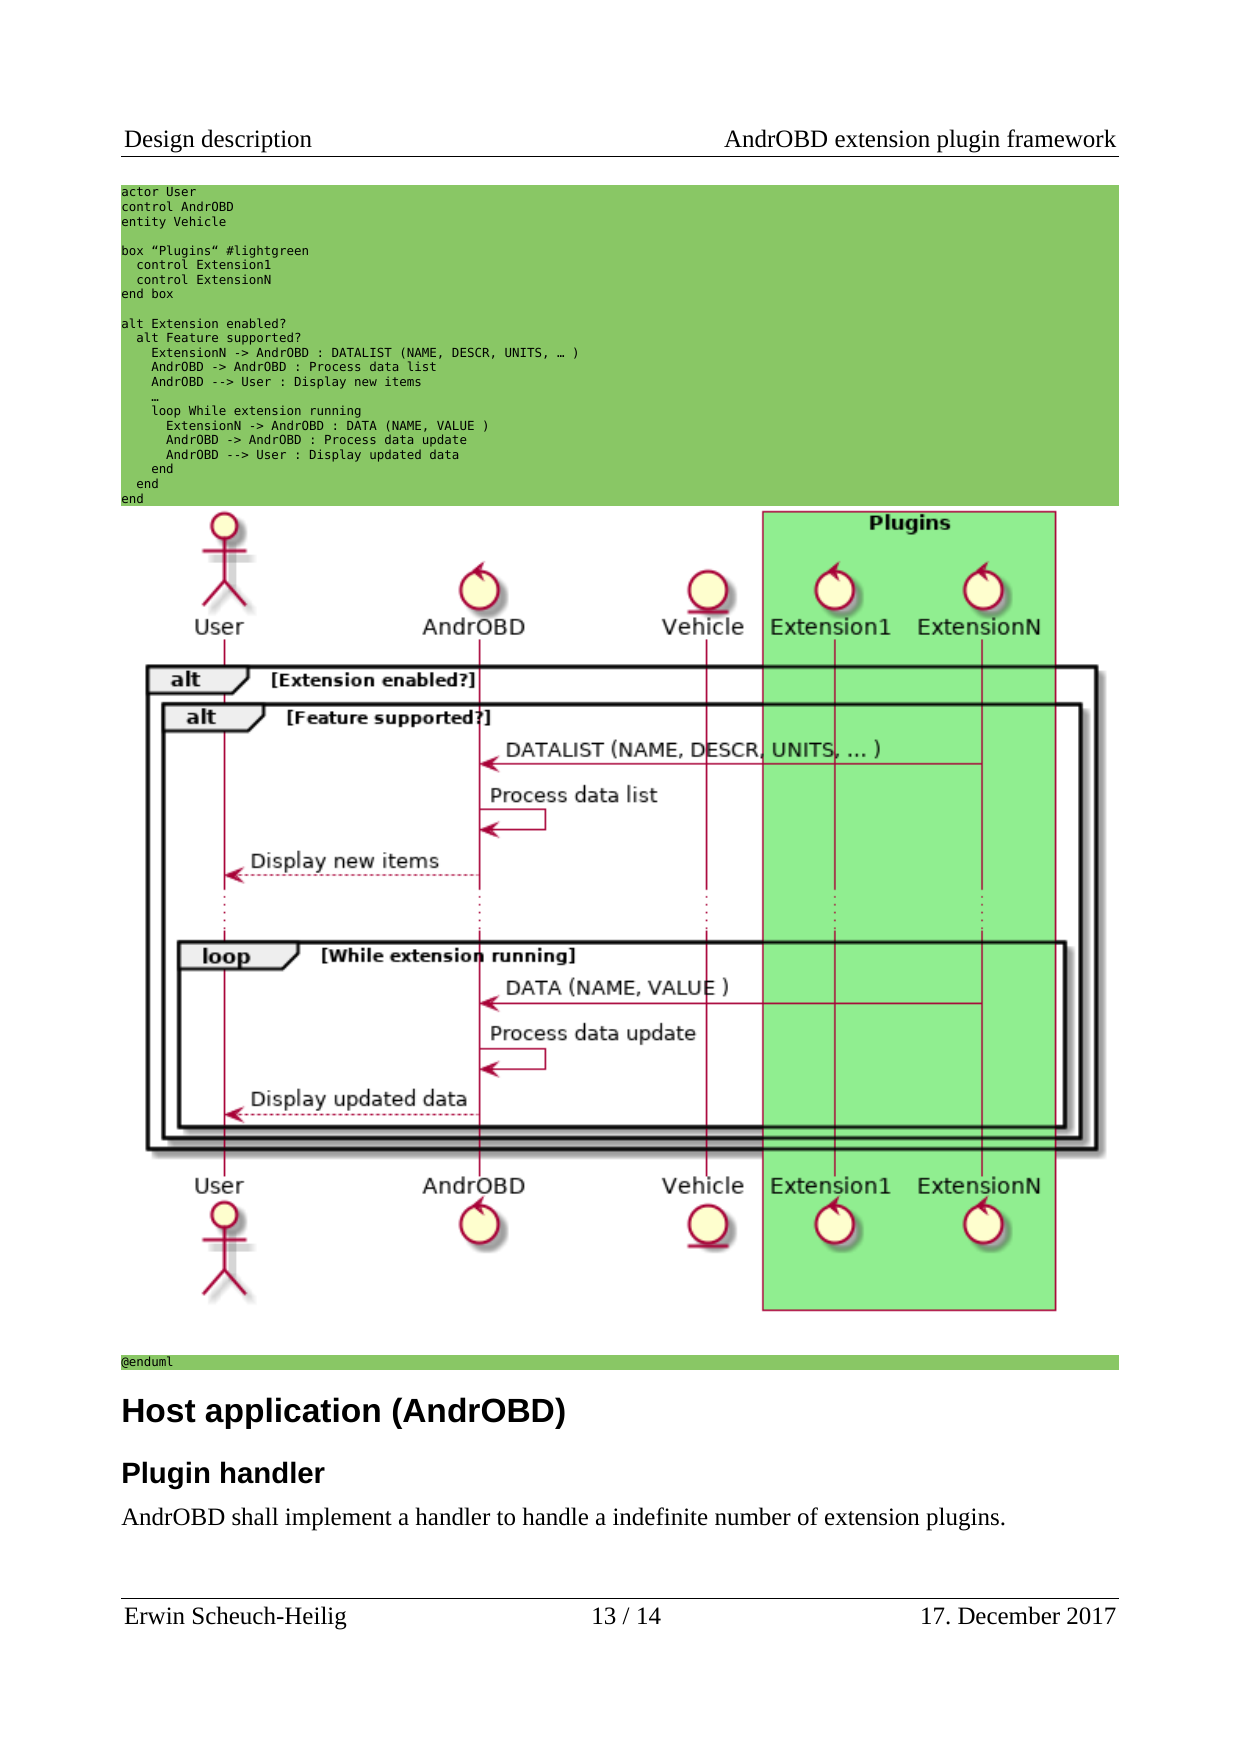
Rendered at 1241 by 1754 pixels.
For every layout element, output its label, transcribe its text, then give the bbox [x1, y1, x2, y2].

text alt Feature supported? [121, 331, 1119, 346]
text control AndrOBD [121, 200, 1119, 214]
subtitle Plugin handler [121, 1456, 1119, 1490]
text AndrOBD -> AndrOBD : Process data list [121, 360, 1119, 375]
text ExtensionN -> AndrOBD : DATA (NAME, VALUE ) [121, 418, 1119, 433]
text AndrOBD --> User : Display updated data [121, 448, 1119, 462]
text AndrOBD --> User : Display new items [121, 375, 1119, 389]
text actor User [121, 185, 1119, 200]
text box “Plugins“ #lightgreen [121, 243, 1119, 258]
text AndrOBD shall implement a handler to handle a indefinite number of extension plugins. [121, 1502, 1119, 1531]
picture [127, 506, 1113, 1327]
text @enduml [121, 1355, 1119, 1370]
text control ExtensionN [121, 273, 1119, 287]
text end [121, 477, 1119, 491]
text alt Extension enabled? [121, 316, 1119, 331]
text AndrOBD -> AndrOBD : Process data update [121, 433, 1119, 448]
text end box [121, 287, 1119, 302]
text control Extension1 [121, 258, 1119, 273]
text ExtensionN -> AndrOBD : DATALIST (NAME, DESCR, UNITS, … ) [121, 346, 1119, 360]
text … [121, 389, 1119, 404]
text end [121, 491, 1119, 506]
text entity Vehicle [121, 214, 1119, 229]
text end [121, 462, 1119, 477]
text loop While extension running [121, 404, 1119, 418]
subtitle Host application (AndrOBD) [121, 1391, 1119, 1429]
